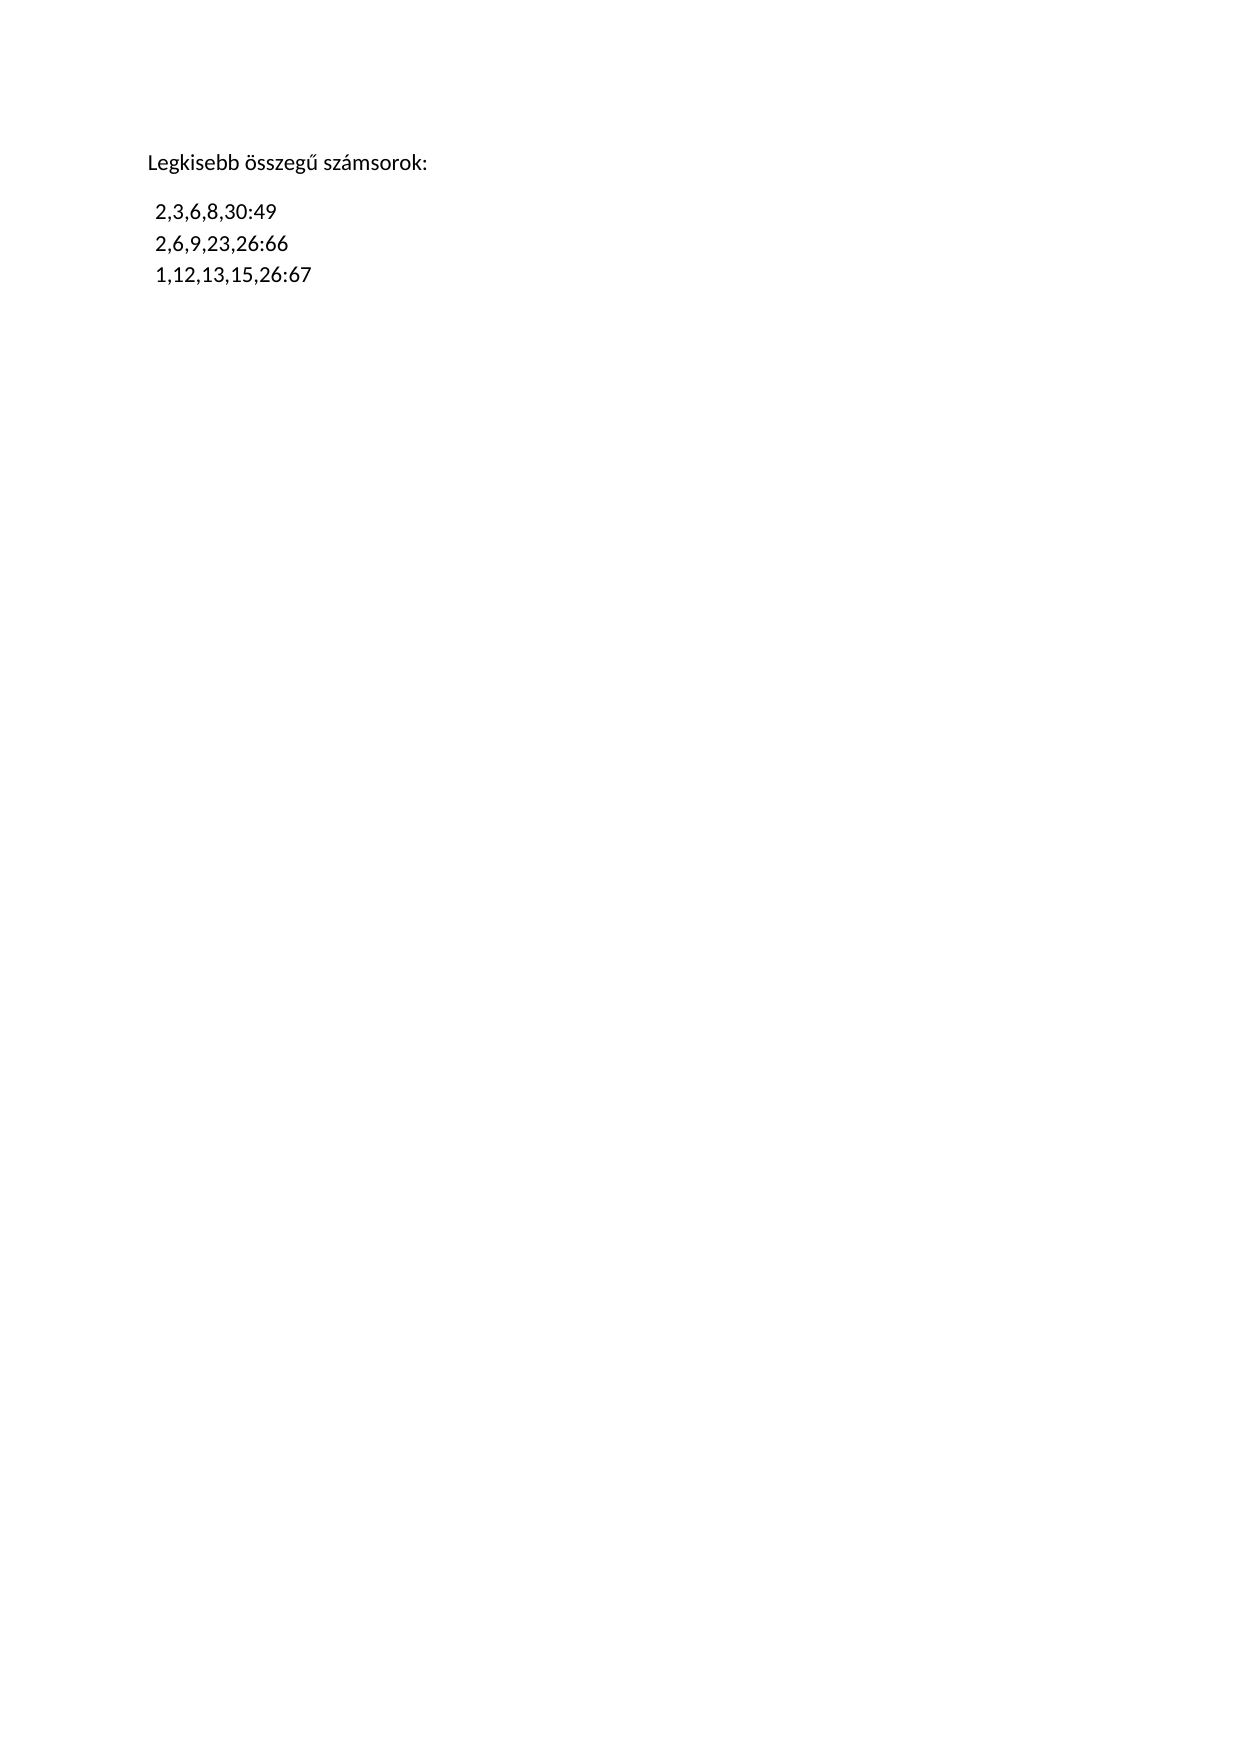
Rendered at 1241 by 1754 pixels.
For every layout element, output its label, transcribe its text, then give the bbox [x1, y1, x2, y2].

table_cell 2,6,9,23,26:66 [148, 225, 521, 257]
table_cell 1,12,13,15,26:67 [148, 257, 521, 288]
text Legkisebb összegű számsorok: [148, 148, 1093, 176]
table_header 2,3,6,8,30:49 [148, 194, 521, 225]
